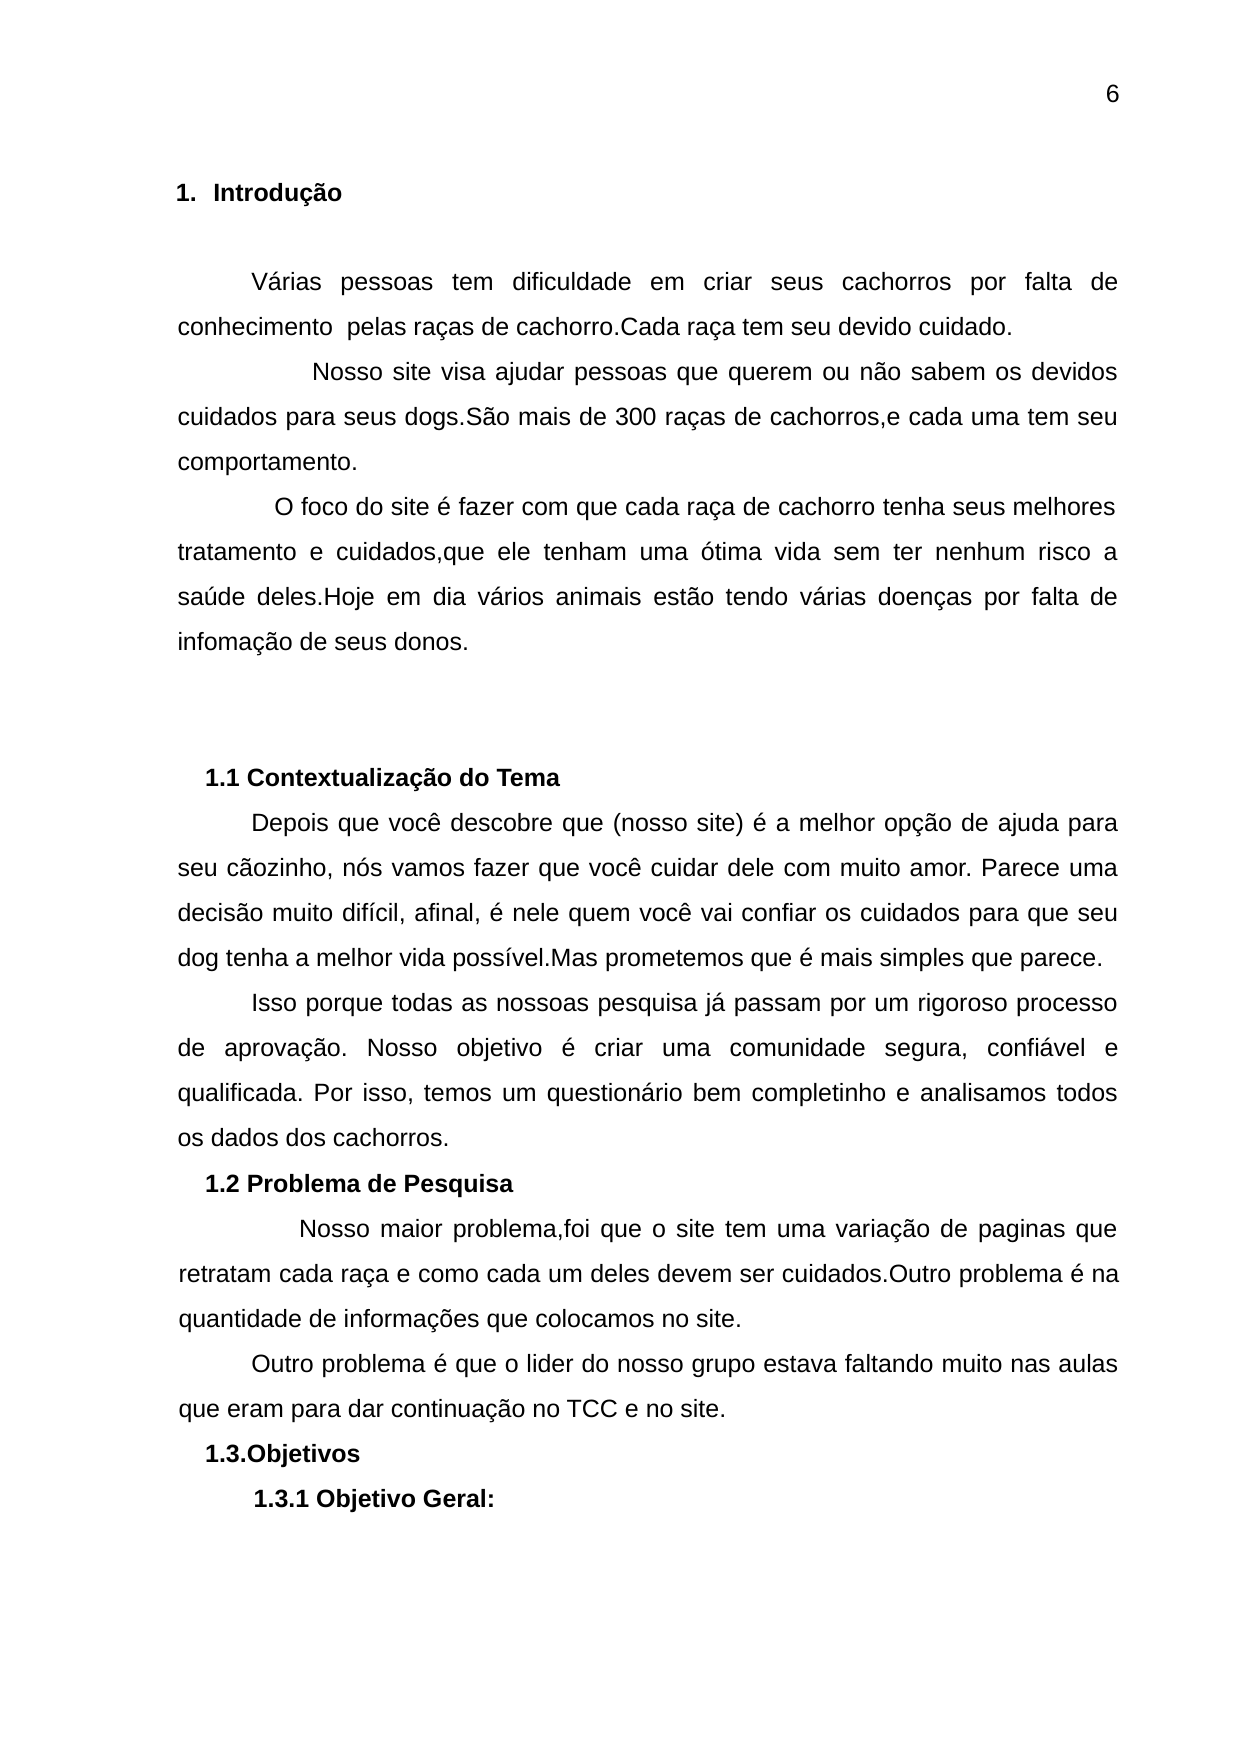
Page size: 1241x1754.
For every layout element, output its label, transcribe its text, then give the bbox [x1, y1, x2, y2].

text Outro problema é que o lider do nosso grupo estava faltando muito nas aulas que eram para dar continuação no TCC e no site. [177, 1349, 1121, 1423]
subtitle 1.2 Problema de Pesquisa [177, 1168, 1121, 1197]
text 1.1 Contextualização do Tema [177, 763, 1119, 791]
list Várias pessoas tem dificuldade em criar seus cachorros por falta de conhecimento pelas raças de cachorro.Cada raça tem seu devido cuidado. [177, 266, 1119, 340]
list O foco do site é fazer com que cada raça de cachorro tenha seus melhores tratamento e cuidados,que ele tenham uma ótima vida sem ter nenhum risco a saúde deles.Hoje em dia vários animais estão tendo várias doenças por falta de infomação de seus donos. [177, 492, 1119, 656]
text Isso porque todas as nossoas pesquisa já passam por um rigoroso processo de aprovação. Nosso objetivo é criar uma comunidade segura, confiável e qualificada. Por isso, temos um questionário bem completinho e analisamos todos os dados dos cachorros. [177, 988, 1119, 1152]
subtitle Introdução [176, 178, 1121, 207]
list Nosso site visa ajudar pessoas que querem ou não sabem os devidos cuidados para seus dogs.São mais de 300 raças de cachorros,e cada uma tem seu comportamento. [177, 357, 1119, 476]
subtitle Nosso maior problema,foi que o site tem uma variação de paginas que retratam cada raça e como cada um deles devem ser cuidados.Outro problema é na quantidade de informações que colocamos no site. [177, 1214, 1121, 1333]
subtitle 1.3.Objetivos [177, 1439, 1121, 1468]
text 1.3.1 Objetivo Geral: [177, 1484, 1119, 1513]
text Depois que você descobre que (nosso site) é a melhor opção de ajuda para seu cãozinho, nós vamos fazer que você cuidar dele com muito amor. Parece uma decisão muito difícil, afinal, é nele quem você vai confiar os cuidados para que seu dog tenha a melhor vida possível.Mas prometemos que é mais simples que parece. [177, 808, 1119, 972]
